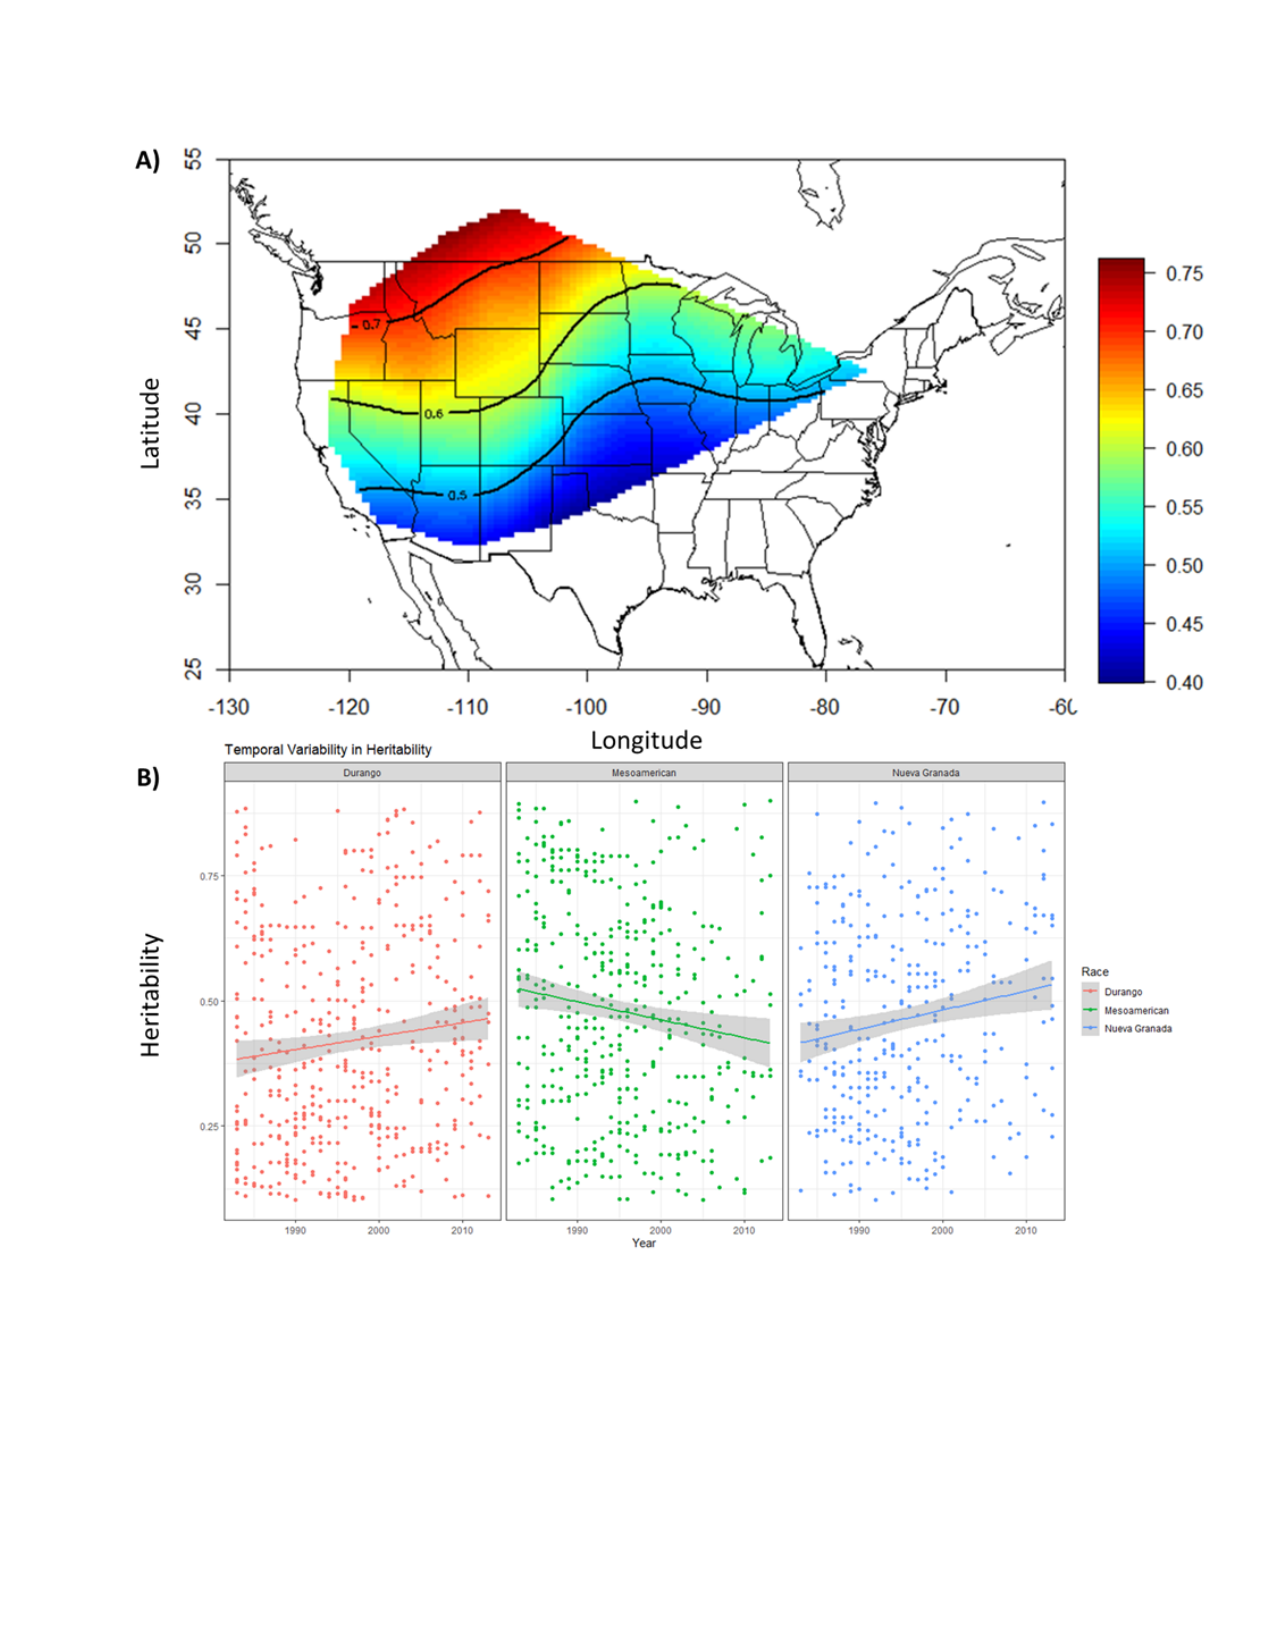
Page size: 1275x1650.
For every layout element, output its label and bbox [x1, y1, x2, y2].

picture [118, 118, 1225, 1255]
